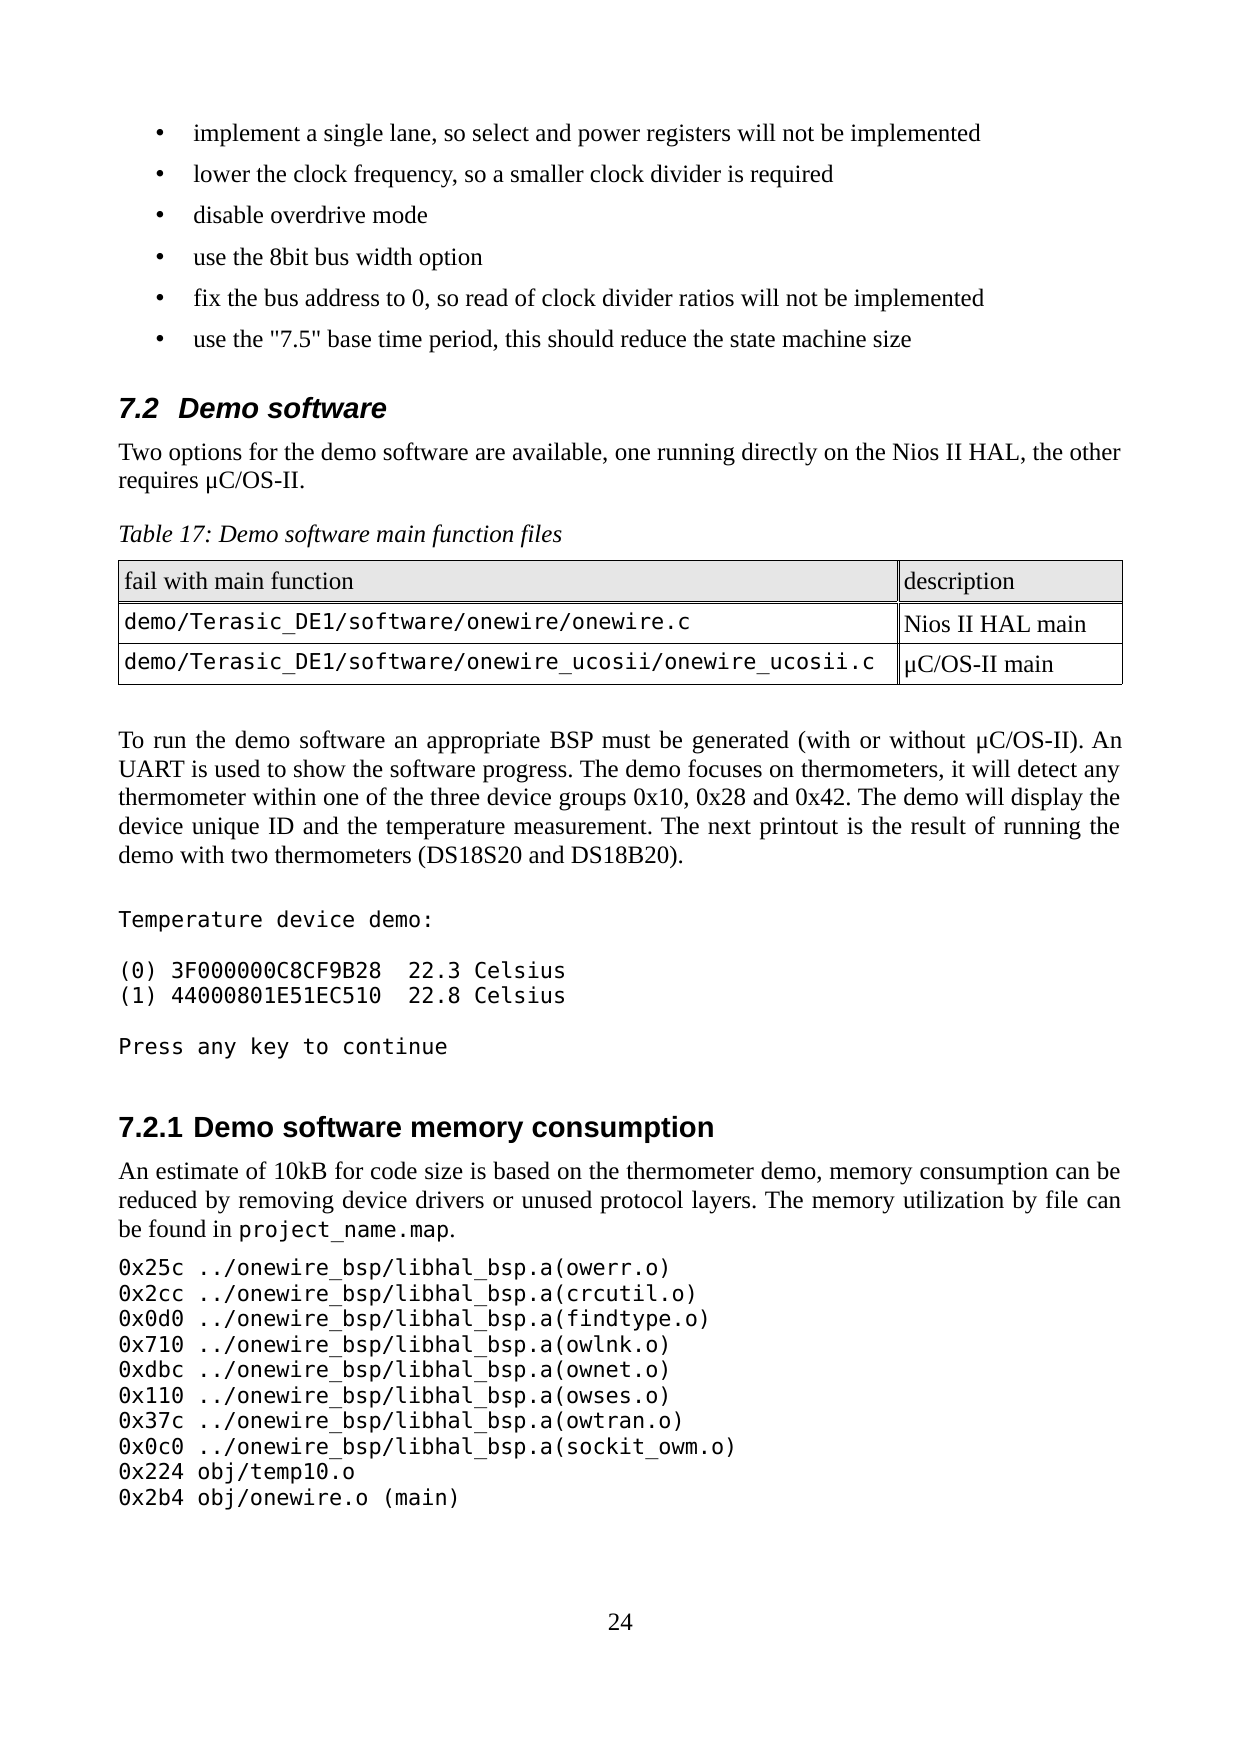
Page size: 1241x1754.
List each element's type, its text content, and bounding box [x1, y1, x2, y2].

text Two options for the demo software are available, one running directly on the Nios II HAL, the other requires μC/OS-II. [118, 437, 1122, 494]
list implement a single lane, so select and power registers will not be implemented [156, 118, 1122, 147]
text 0x25c ../onewire_bsp/libhal_bsp.a(owerr.o) [118, 1255, 1122, 1281]
list lower the clock frequency, so a smaller clock divider is required [156, 159, 1122, 188]
text Press any key to continue [118, 1034, 1122, 1060]
list use the "7.5" base time period, this should reduce the state machine size [156, 324, 1122, 353]
text 0x37c ../onewire_bsp/libhal_bsp.a(owtran.o) [118, 1408, 1122, 1434]
table_header description [900, 561, 1122, 601]
table_cell Nios II HAL main [900, 604, 1122, 643]
table_cell demo/Terasic_DE1/software/onewire_ucosii/onewire_ucosii.c [119, 644, 897, 683]
text An estimate of 10kB for code size is based on the thermometer demo, memory consumption can be reduced by removing device drivers or unused protocol layers. The memory utilization by file can be found in project_name.map. [118, 1156, 1122, 1243]
subtitle Demo software [118, 391, 1122, 424]
text 0x110 ../onewire_bsp/libhal_bsp.a(owses.o) [118, 1383, 1122, 1408]
text 0x2cc ../onewire_bsp/libhal_bsp.a(crcutil.o) [118, 1281, 1122, 1306]
list fix the bus address to 0, so read of clock divider ratios will not be implemented [156, 283, 1122, 312]
text 0x0d0 ../onewire_bsp/libhal_bsp.a(findtype.o) [118, 1306, 1122, 1332]
text 0x224 obj/temp10.o [118, 1459, 1122, 1485]
text Temperature device demo: [118, 907, 1122, 932]
list use the 8bit bus width option [156, 242, 1122, 271]
text 0xdbc ../onewire_bsp/libhal_bsp.a(ownet.o) [118, 1357, 1122, 1383]
table_header fail with main function [119, 561, 897, 601]
text (1) 44000801E51EC510 22.8 Celsius [118, 983, 1122, 1009]
text To run the demo software an appropriate BSP must be generated (with or without μC/OS-II). An UART is used to show the software progress. The demo focuses on thermometers, it will detect any thermometer within one of the three device groups 0x10, 0x28 and 0x42. The demo will display the device unique ID and the temperature measurement. The next printout is the result of running the demo with two thermometers (DS18S20 and DS18B20). [118, 725, 1122, 869]
text (0) 3F000000C8CF9B28 22.3 Celsius [118, 958, 1122, 983]
text 0x0c0 ../onewire_bsp/libhal_bsp.a(sockit_owm.o) [118, 1434, 1122, 1459]
text Table 17: Demo software main function files [118, 519, 1122, 548]
table_cell μC/OS-II main [900, 644, 1122, 683]
table_cell demo/Terasic_DE1/software/onewire/onewire.c [119, 604, 897, 643]
subtitle Demo software memory consumption [118, 1110, 1122, 1144]
list disable overdrive mode [156, 201, 1122, 229]
text 0x2b4 obj/onewire.o (main) [118, 1485, 1122, 1510]
text 0x710 ../onewire_bsp/libhal_bsp.a(owlnk.o) [118, 1332, 1122, 1357]
